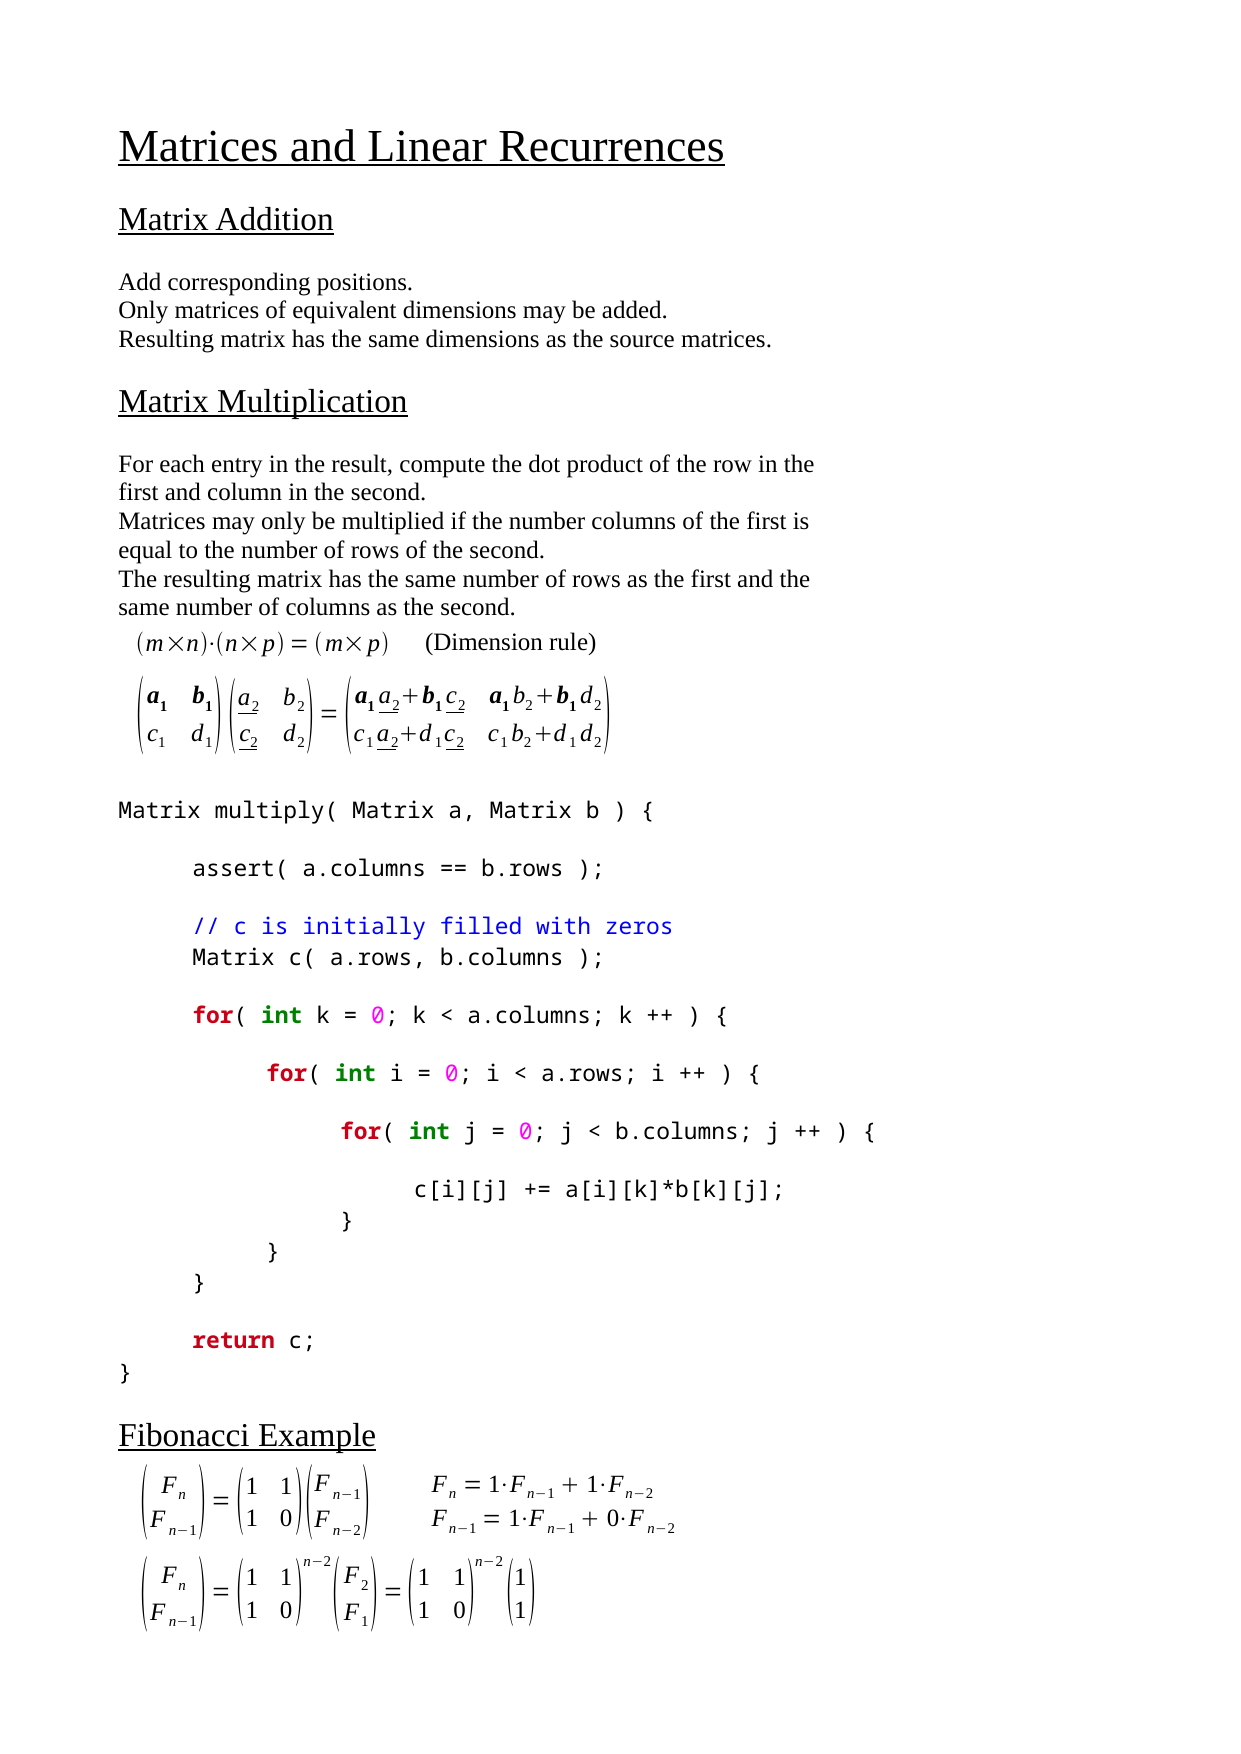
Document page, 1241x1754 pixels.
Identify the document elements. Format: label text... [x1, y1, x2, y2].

text for( int k = 0; k < a.columns; k ++ ) { [118, 999, 1122, 1030]
text Matrix multiply( Matrix a, Matrix b ) { [118, 794, 1122, 825]
text equal to the number of rows of the second. [118, 535, 1122, 564]
text c[i][j] += a[i][k]*b[k][j]; [118, 1172, 1122, 1204]
text } [118, 1235, 1122, 1266]
text same number of columns as the second. [118, 592, 1122, 621]
text Matrix c( a.rows, b.columns ); [118, 941, 1122, 972]
text Matrix Addition [118, 199, 1122, 238]
text } [118, 1204, 1122, 1235]
text for( int j = 0; j < b.columns; j ++ ) { [118, 1114, 1122, 1146]
text Fibonacci Example [118, 1415, 1122, 1454]
text The resulting matrix has the same number of rows as the first and the [118, 564, 1122, 592]
text Matrix Multiplication [118, 382, 1122, 420]
text For each entry in the result, compute the dot product of the row in the [118, 449, 1122, 477]
text Resulting matrix has the same dimensions as the source matrices. [118, 324, 1122, 353]
text Matrices may only be multiplied if the number columns of the first is [118, 506, 1122, 535]
text } [118, 1266, 1122, 1297]
text first and column in the second. [118, 477, 1122, 506]
text for( int i = 0; i < a.rows; i ++ ) { [118, 1057, 1122, 1088]
text assert( a.columns == b.rows ); [118, 852, 1122, 883]
text return c; [118, 1324, 1122, 1355]
text } [118, 1355, 1122, 1387]
text Only matrices of equivalent dimensions may be added. [118, 295, 1122, 324]
text Matrices and Linear Recurrences [118, 118, 1122, 171]
text // c is initially filled with zeros [118, 909, 1122, 941]
text Add corresponding positions. [118, 267, 1122, 295]
